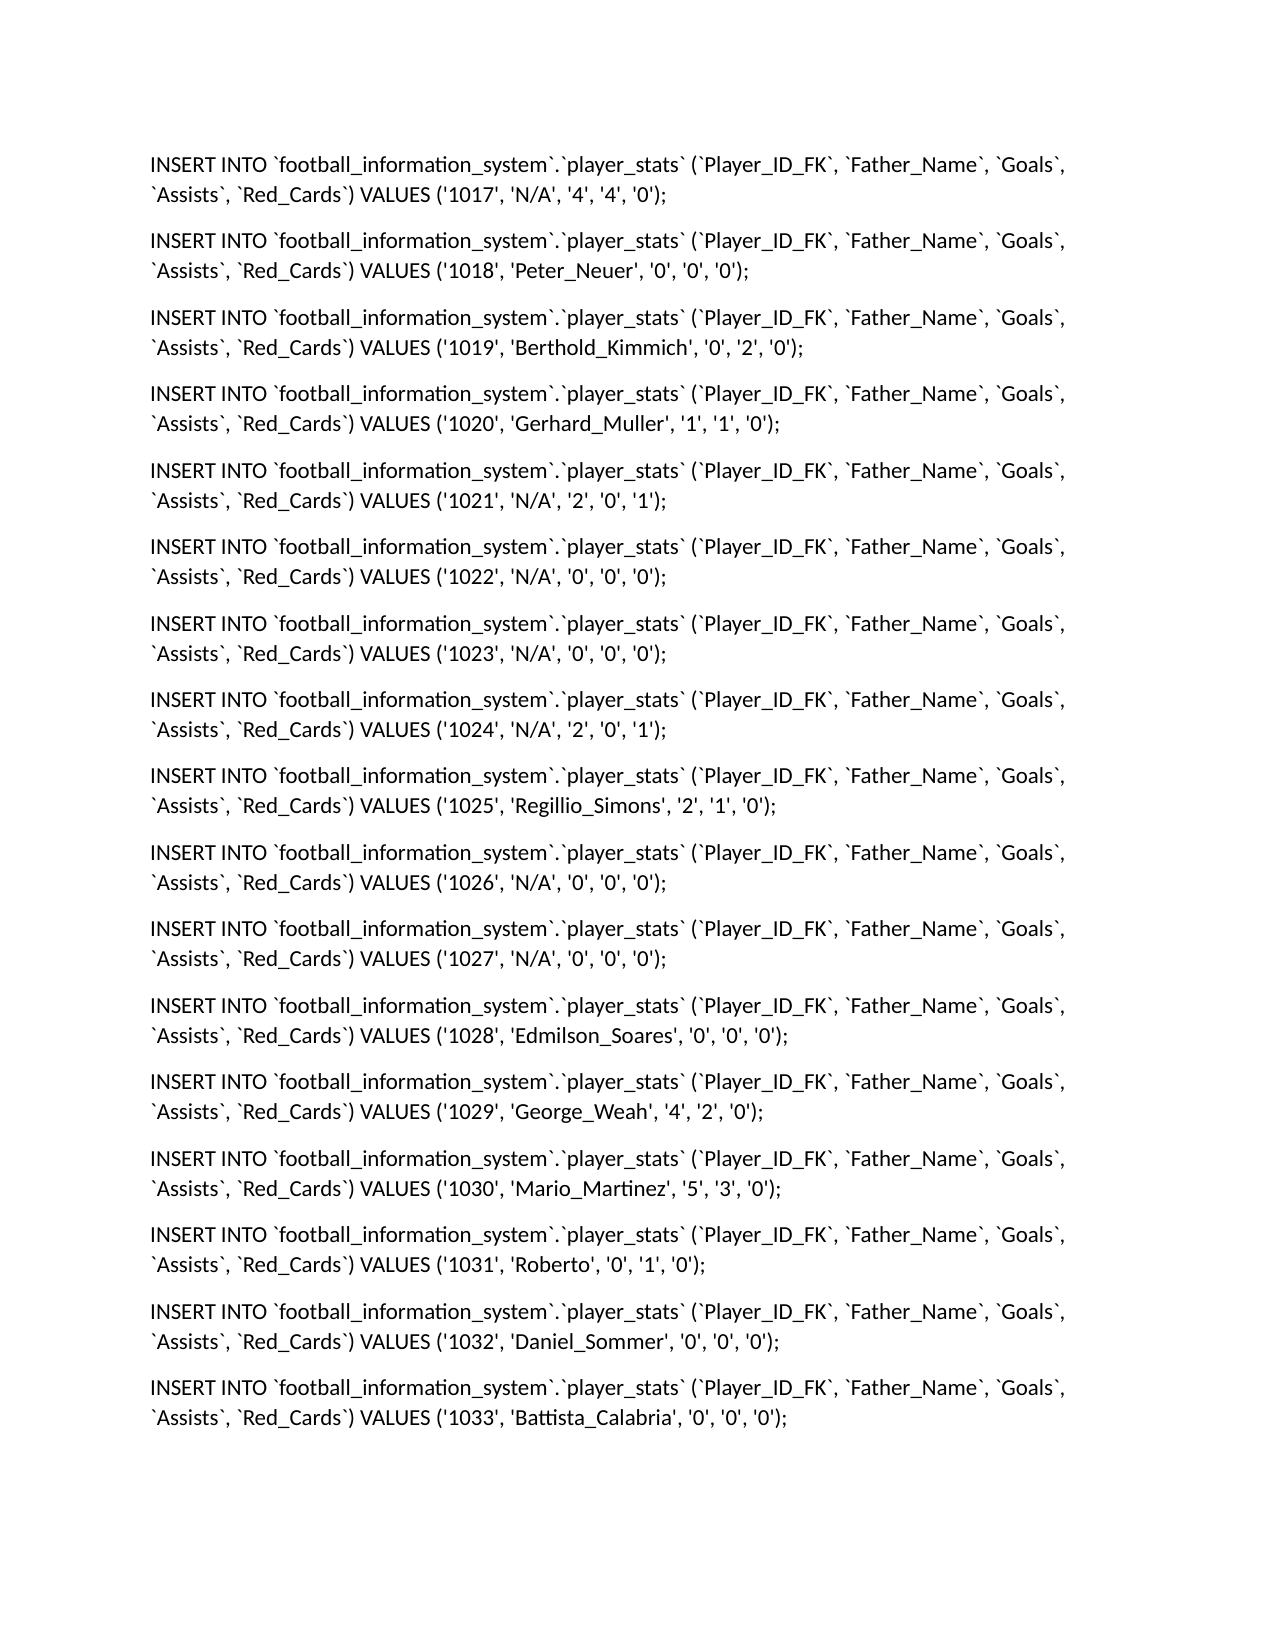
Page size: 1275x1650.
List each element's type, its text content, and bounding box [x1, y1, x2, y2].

text INSERT INTO `football_information_system`.`player_stats` (`Player_ID_FK`, `Father_Name`, `Goals`, `Assists`, `Red_Cards`) VALUES ('1027', 'N/A', '0', '0', '0'); [150, 914, 1125, 972]
text INSERT INTO `football_information_system`.`player_stats` (`Player_ID_FK`, `Father_Name`, `Goals`, `Assists`, `Red_Cards`) VALUES ('1019', 'Berthold_Kimmich', '0', '2', '0'); [150, 303, 1125, 361]
text INSERT INTO `football_information_system`.`player_stats` (`Player_ID_FK`, `Father_Name`, `Goals`, `Assists`, `Red_Cards`) VALUES ('1030', 'Mario_Martinez', '5', '3', '0'); [150, 1144, 1125, 1202]
text INSERT INTO `football_information_system`.`player_stats` (`Player_ID_FK`, `Father_Name`, `Goals`, `Assists`, `Red_Cards`) VALUES ('1024', 'N/A', '2', '0', '1'); [150, 685, 1125, 743]
text INSERT INTO `football_information_system`.`player_stats` (`Player_ID_FK`, `Father_Name`, `Goals`, `Assists`, `Red_Cards`) VALUES ('1020', 'Gerhard_Muller', '1', '1', '0'); [150, 379, 1125, 437]
text INSERT INTO `football_information_system`.`player_stats` (`Player_ID_FK`, `Father_Name`, `Goals`, `Assists`, `Red_Cards`) VALUES ('1029', 'George_Weah', '4', '2', '0'); [150, 1067, 1125, 1125]
text INSERT INTO `football_information_system`.`player_stats` (`Player_ID_FK`, `Father_Name`, `Goals`, `Assists`, `Red_Cards`) VALUES ('1023', 'N/A', '0', '0', '0'); [150, 609, 1125, 667]
text INSERT INTO `football_information_system`.`player_stats` (`Player_ID_FK`, `Father_Name`, `Goals`, `Assists`, `Red_Cards`) VALUES ('1032', 'Daniel_Sommer', '0', '0', '0'); [150, 1297, 1125, 1355]
text INSERT INTO `football_information_system`.`player_stats` (`Player_ID_FK`, `Father_Name`, `Goals`, `Assists`, `Red_Cards`) VALUES ('1033', 'Battista_Calabria', '0', '0', '0'); [150, 1373, 1125, 1431]
text INSERT INTO `football_information_system`.`player_stats` (`Player_ID_FK`, `Father_Name`, `Goals`, `Assists`, `Red_Cards`) VALUES ('1022', 'N/A', '0', '0', '0'); [150, 532, 1125, 590]
text INSERT INTO `football_information_system`.`player_stats` (`Player_ID_FK`, `Father_Name`, `Goals`, `Assists`, `Red_Cards`) VALUES ('1031', 'Roberto', '0', '1', '0'); [150, 1220, 1125, 1278]
text INSERT INTO `football_information_system`.`player_stats` (`Player_ID_FK`, `Father_Name`, `Goals`, `Assists`, `Red_Cards`) VALUES ('1025', 'Regillio_Simons', '2', '1', '0'); [150, 762, 1125, 819]
text INSERT INTO `football_information_system`.`player_stats` (`Player_ID_FK`, `Father_Name`, `Goals`, `Assists`, `Red_Cards`) VALUES ('1018', 'Peter_Neuer', '0', '0', '0'); [150, 226, 1125, 284]
text INSERT INTO `football_information_system`.`player_stats` (`Player_ID_FK`, `Father_Name`, `Goals`, `Assists`, `Red_Cards`) VALUES ('1028', 'Edmilson_Soares', '0', '0', '0'); [150, 991, 1125, 1049]
text INSERT INTO `football_information_system`.`player_stats` (`Player_ID_FK`, `Father_Name`, `Goals`, `Assists`, `Red_Cards`) VALUES ('1026', 'N/A', '0', '0', '0'); [150, 838, 1125, 896]
text INSERT INTO `football_information_system`.`player_stats` (`Player_ID_FK`, `Father_Name`, `Goals`, `Assists`, `Red_Cards`) VALUES ('1021', 'N/A', '2', '0', '1'); [150, 456, 1125, 514]
text INSERT INTO `football_information_system`.`player_stats` (`Player_ID_FK`, `Father_Name`, `Goals`, `Assists`, `Red_Cards`) VALUES ('1017', 'N/A', '4', '4', '0'); [150, 150, 1125, 208]
